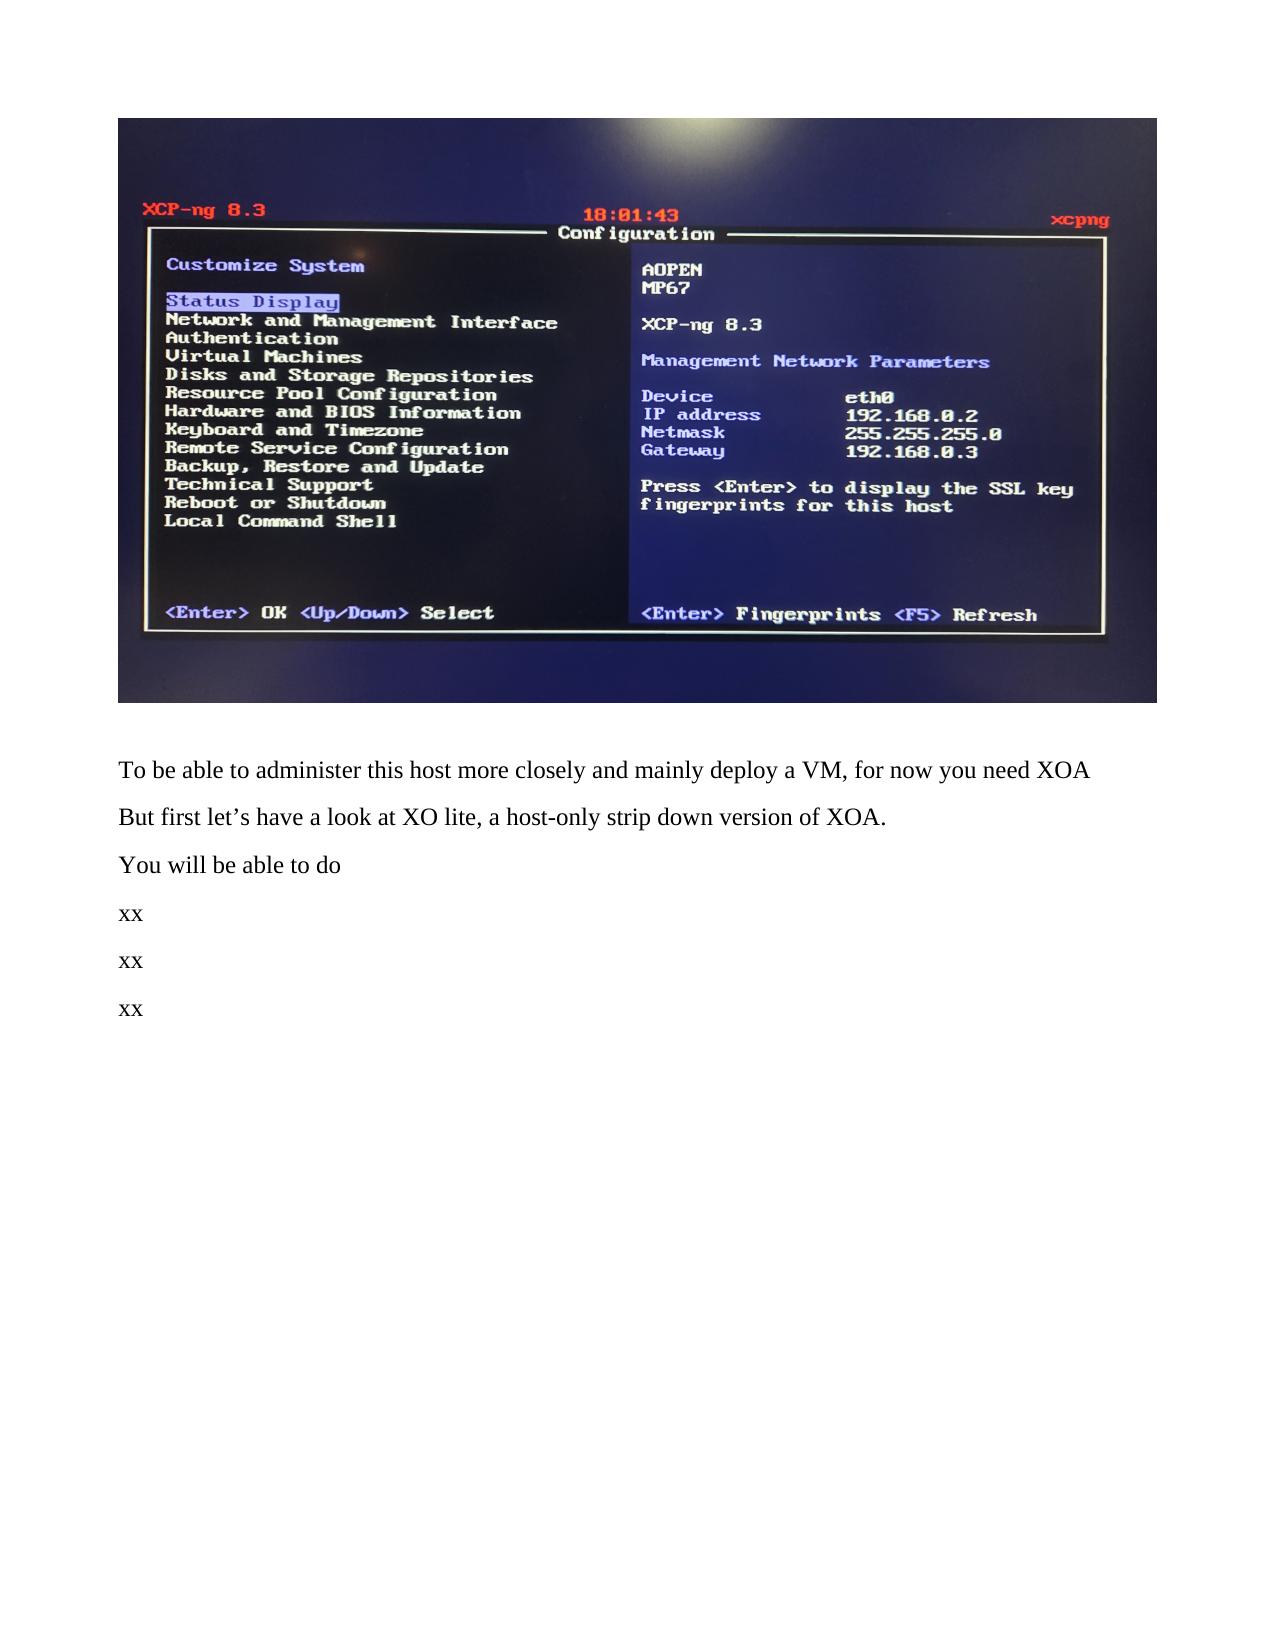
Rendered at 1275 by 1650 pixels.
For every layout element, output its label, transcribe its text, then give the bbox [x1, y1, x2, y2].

picture [118, 118, 1157, 703]
text You will be able to do [118, 850, 1157, 879]
text But first let’s have a look at XO lite, a host-only strip down version of XOA. [118, 802, 1157, 831]
text xx [118, 993, 1157, 1022]
text xx [118, 898, 1157, 926]
text To be able to administer this host more closely and mainly deploy a VM, for now you need XOA [118, 755, 1157, 783]
text xx [118, 945, 1157, 974]
